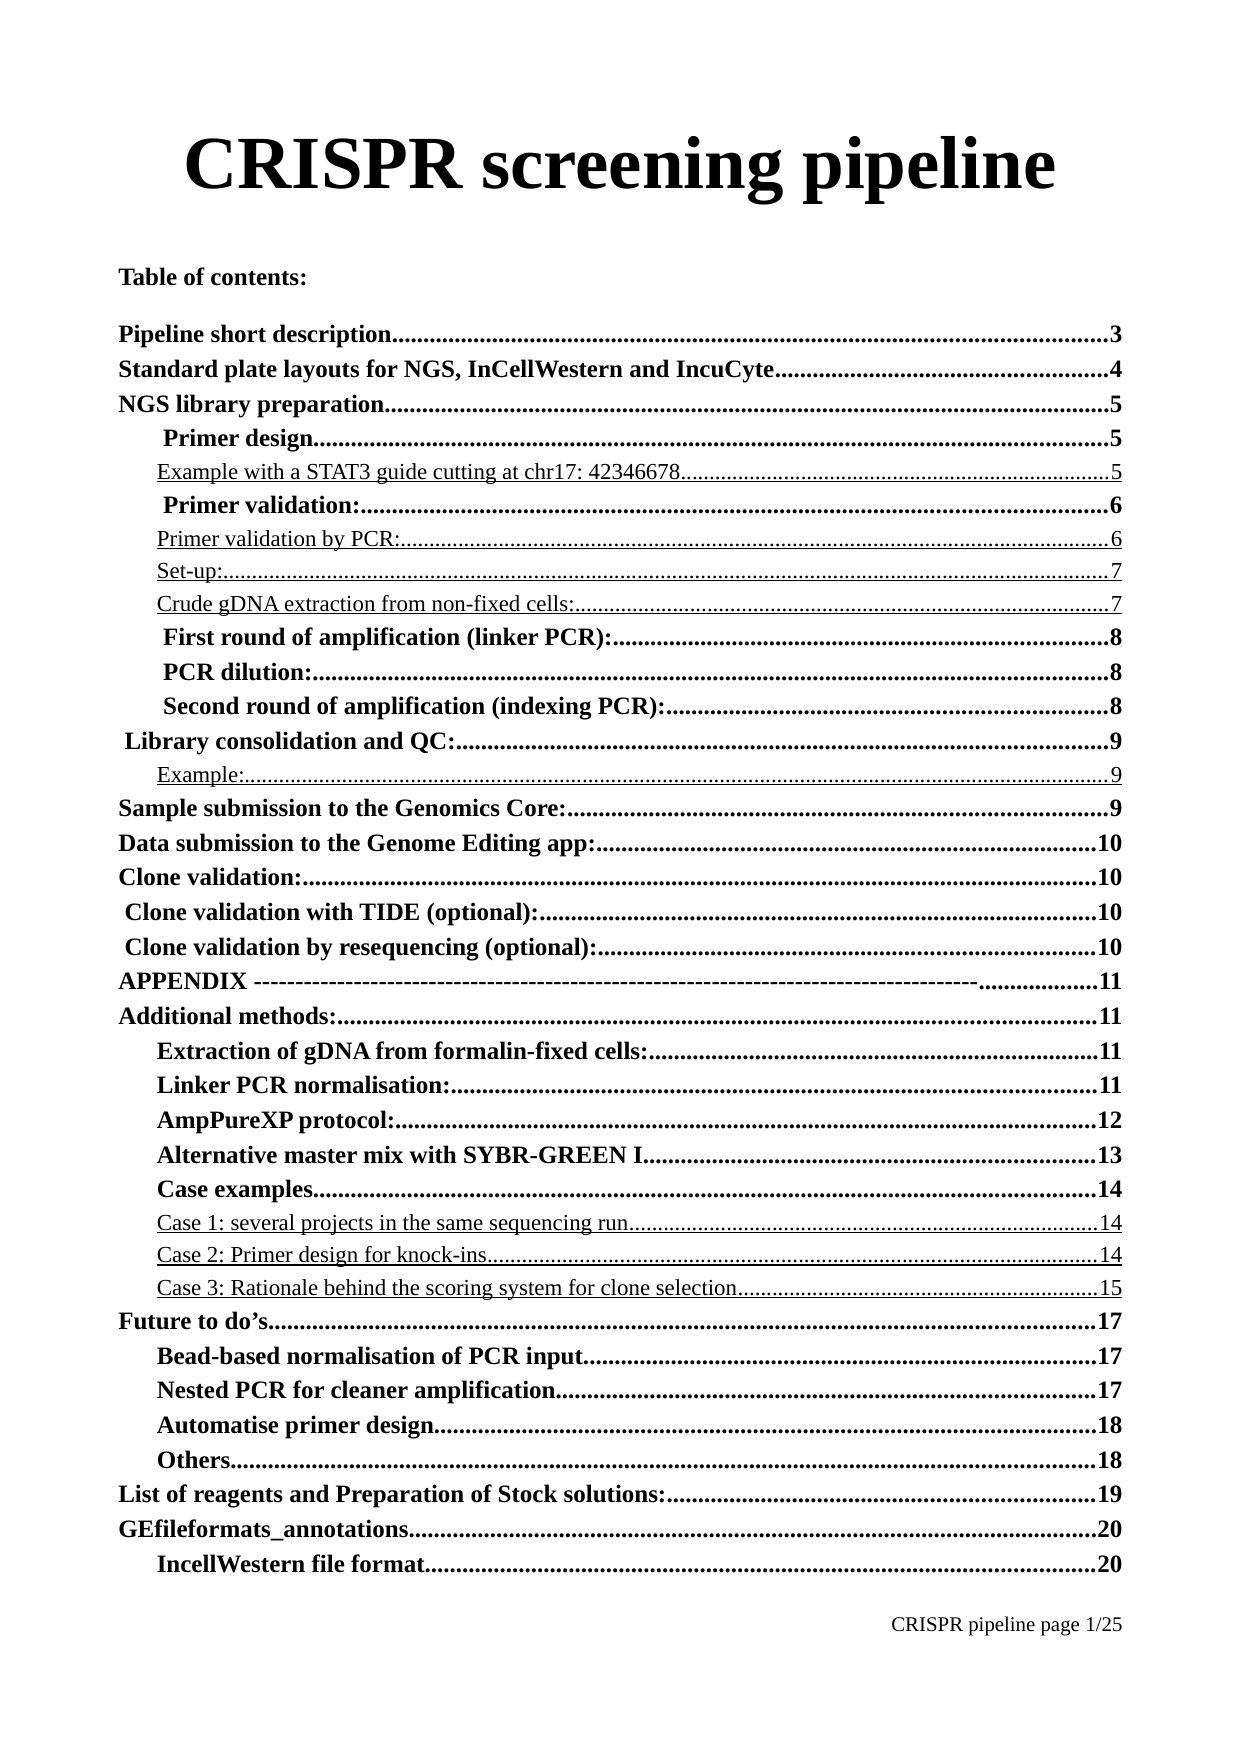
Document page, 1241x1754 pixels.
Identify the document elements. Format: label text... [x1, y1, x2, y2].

title Set-up: 7 [157, 557, 1122, 580]
title Primer validation: 6 [157, 490, 1122, 519]
title Case 1: several projects in the same sequencing run 14 [157, 1209, 1122, 1232]
title Bead-based normalisation of PCR input. 17 [157, 1341, 1122, 1369]
title Clone validation by resequencing (optional): 10 [118, 932, 1122, 961]
title APPENDIX --------------------------------------------------------------------------------------- 11 [118, 966, 1122, 995]
text Table of contents: [118, 262, 1122, 291]
title Pipeline short description 3 [118, 319, 1122, 348]
title Crude gDNA extraction from non-fixed cells: 7 [157, 590, 1122, 613]
title Additional methods: 11 [118, 1001, 1122, 1030]
title Library consolidation and QC: 9 [118, 726, 1122, 755]
title IncellWestern file format 20 [157, 1549, 1122, 1578]
title Case examples 14 [157, 1174, 1122, 1203]
title Future to do’s 17 [118, 1306, 1122, 1335]
title Case 2: Primer design for knock-ins 14 [157, 1242, 1122, 1264]
title Example: 9 [157, 761, 1122, 784]
title Clone validation: 10 [118, 862, 1122, 891]
title Second round of amplification (indexing PCR): 8 [157, 691, 1122, 720]
title Extraction of gDNA from formalin-fixed cells: 11 [157, 1036, 1122, 1064]
title AmpPureXP protocol: 12 [157, 1105, 1122, 1134]
title Primer validation by PCR: 6 [157, 525, 1122, 548]
title First round of amplification (linker PCR): 8 [157, 622, 1122, 651]
title PCR dilution: 8 [157, 657, 1122, 685]
title Others. 18 [157, 1445, 1122, 1474]
title List of reagents and Preparation of Stock solutions: 19 [118, 1479, 1122, 1508]
text CRISPR screening pipeline [118, 118, 1122, 204]
title GEfileformats_annotations 20 [118, 1514, 1122, 1543]
title Alternative master mix with SYBR-GREEN I 13 [157, 1140, 1122, 1169]
title Clone validation with TIDE (optional): 10 [118, 897, 1122, 926]
title Example with a STAT3 guide cutting at chr17: 42346678 5 [157, 458, 1122, 481]
title Standard plate layouts for NGS, InCellWestern and IncuCyte 4 [118, 354, 1122, 383]
title NGS library preparation 5 [118, 389, 1122, 417]
title Case 3: Rationale behind the scoring system for clone selection 15 [157, 1274, 1122, 1297]
title Automatise primer design. 18 [157, 1410, 1122, 1439]
title Primer design 5 [157, 423, 1122, 452]
title Sample submission to the Genomics Core: 9 [118, 793, 1122, 822]
title Nested PCR for cleaner amplification. 17 [157, 1376, 1122, 1404]
title Data submission to the Genome Editing app: 10 [118, 828, 1122, 856]
title Linker PCR normalisation: 11 [157, 1071, 1122, 1099]
